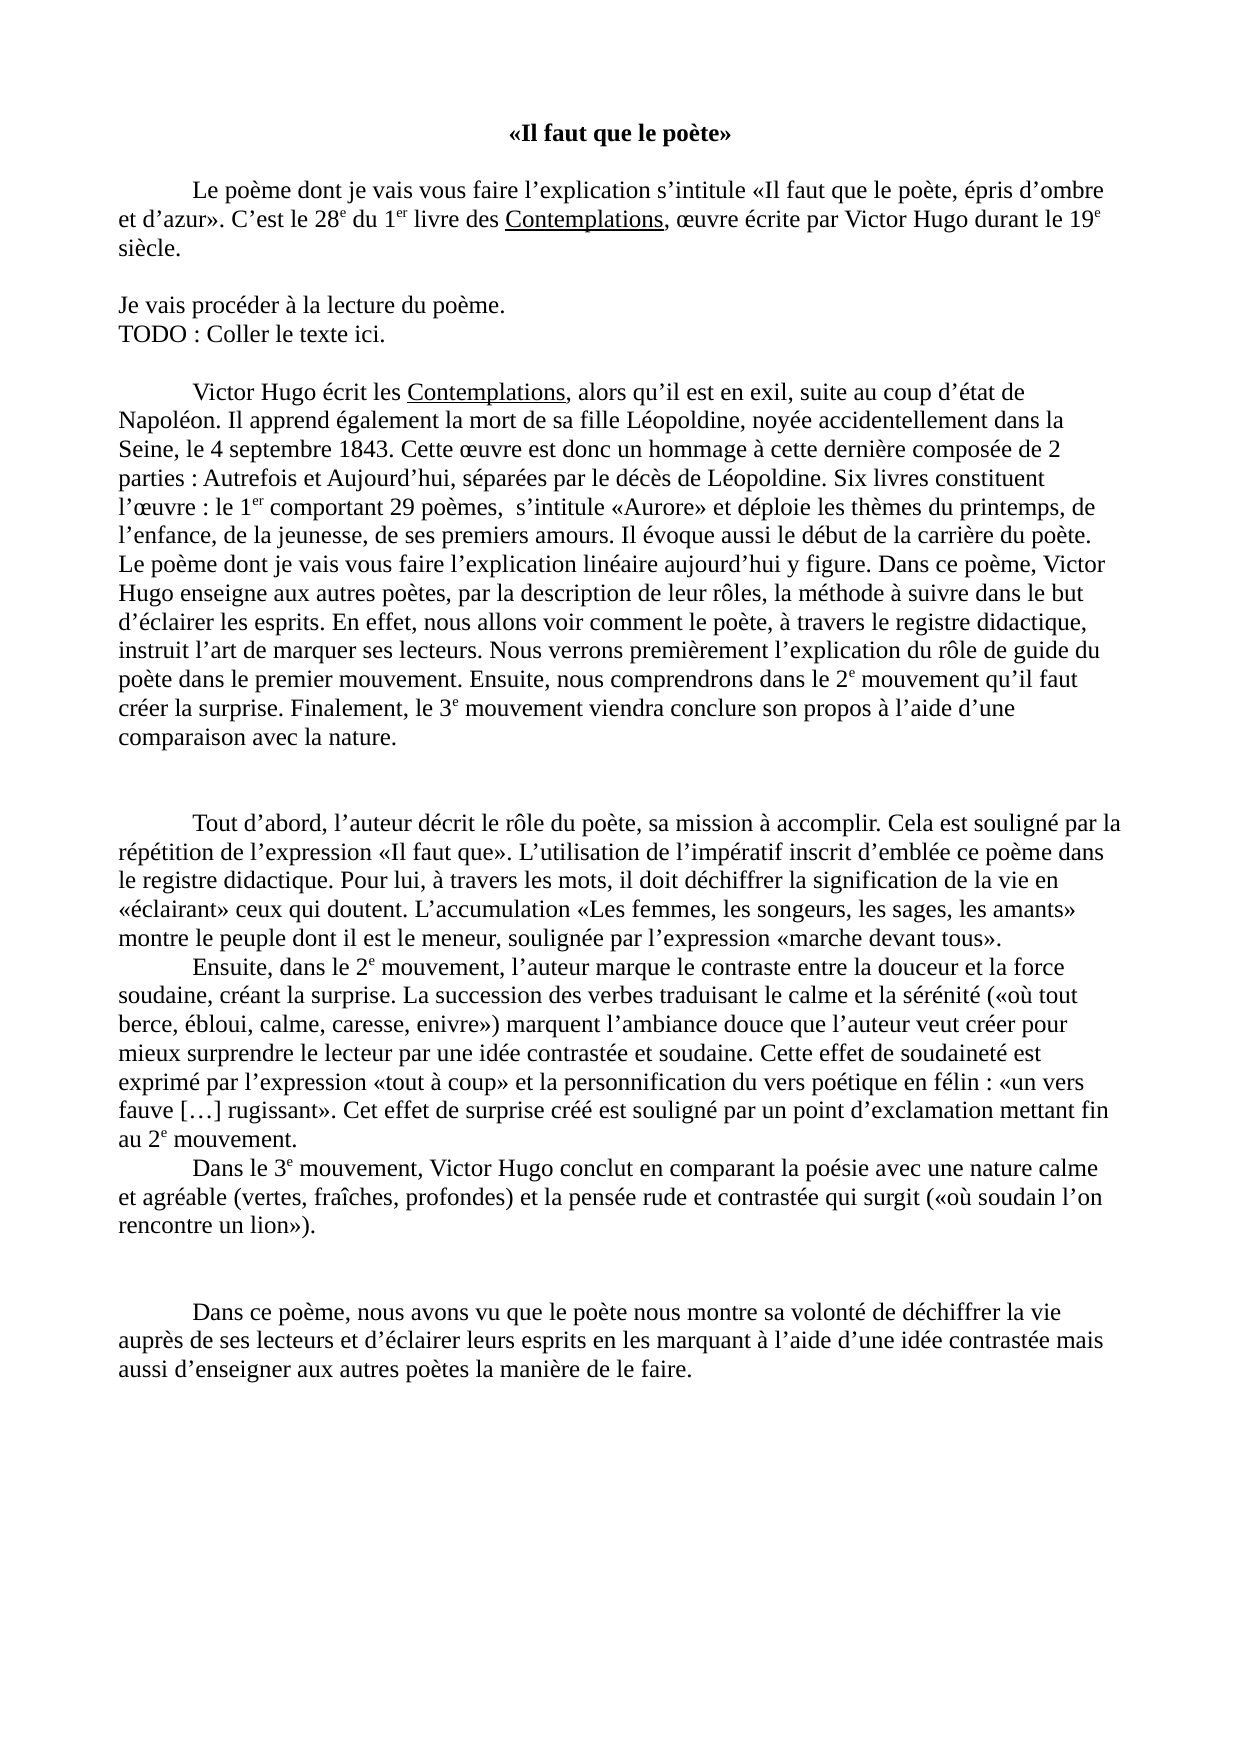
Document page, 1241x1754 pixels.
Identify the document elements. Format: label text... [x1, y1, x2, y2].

text Dans ce poème, nous avons vu que le poète nous montre sa volonté de déchiffrer la vie auprès de ses lecteurs et d’éclairer leurs esprits en les marquant à l’aide d’une idée contrastée mais aussi d’enseigner aux autres poètes la manière de le faire. [118, 1297, 1122, 1383]
text «Il faut que le poète» [118, 118, 1122, 147]
text Tout d’abord, l’auteur décrit le rôle du poète, sa mission à accomplir. Cela est souligné par la répétition de l’expression «Il faut que». L’utilisation de l’impératif inscrit d’emblée ce poème dans le registre didactique. Pour lui, à travers les mots, il doit déchiffrer la signification de la vie en «éclairant» ceux qui doutent. L’accumulation «Les femmes, les songeurs, les sages, les amants» montre le peuple dont il est le meneur, soulignée par l’expression «marche devant tous». [118, 808, 1122, 952]
text Je vais procéder à la lecture du poème. [118, 291, 1122, 319]
text TODO : Coller le texte ici. [118, 319, 1122, 348]
text Victor Hugo écrit les Contemplations, alors qu’il est en exil, suite au coup d’état de Napoléon. Il apprend également la mort de sa fille Léopoldine, noyée accidentellement dans la Seine, le 4 septembre 1843. Cette œuvre est donc un hommage à cette dernière composée de 2 parties : Autrefois et Aujourd’hui, séparées par le décès de Léopoldine. Six livres constituent l’œuvre : le 1er comportant 29 poèmes, s’intitule «Aurore» et déploie les thèmes du printemps, de l’enfance, de la jeunesse, de ses premiers amours. Il évoque aussi le début de la carrière du poète. Le poème dont je vais vous faire l’explication linéaire aujourd’hui y figure. Dans ce poème, Victor Hugo enseigne aux autres poètes, par la description de leur rôles, la méthode à suivre dans le but d’éclairer les esprits. En effet, nous allons voir comment le poète, à travers le registre didactique, instruit l’art de marquer ses lecteurs. Nous verrons premièrement l’explication du rôle de guide du poète dans le premier mouvement. Ensuite, nous comprendrons dans le 2e mouvement qu’il faut créer la surprise. Finalement, le 3e mouvement viendra conclure son propos à l’aide d’une comparaison avec la nature. [118, 377, 1122, 751]
text Dans le 3e mouvement, Victor Hugo conclut en comparant la poésie avec une nature calme et agréable (vertes, fraîches, profondes) et la pensée rude et contrastée qui surgit («où soudain l’on rencontre un lion»). [118, 1153, 1122, 1239]
text Le poème dont je vais vous faire l’explication s’intitule «Il faut que le poète, épris d’ombre et d’azur». C’est le 28e du 1er livre des Contemplations, œuvre écrite par Victor Hugo durant le 19e siècle. [118, 176, 1122, 262]
text Ensuite, dans le 2e mouvement, l’auteur marque le contraste entre la douceur et la force soudaine, créant la surprise. La succession des verbes traduisant le calme et la sérénité («où tout berce, ébloui, calme, caresse, enivre») marquent l’ambiance douce que l’auteur veut créer pour mieux surprendre le lecteur par une idée contrastée et soudaine. Cette effet de soudaineté est exprimé par l’expression «tout à coup» et la personnification du vers poétique en félin : «un vers fauve […] rugissant». Cet effet de surprise créé est souligné par un point d’exclamation mettant fin au 2e mouvement. [118, 952, 1122, 1153]
